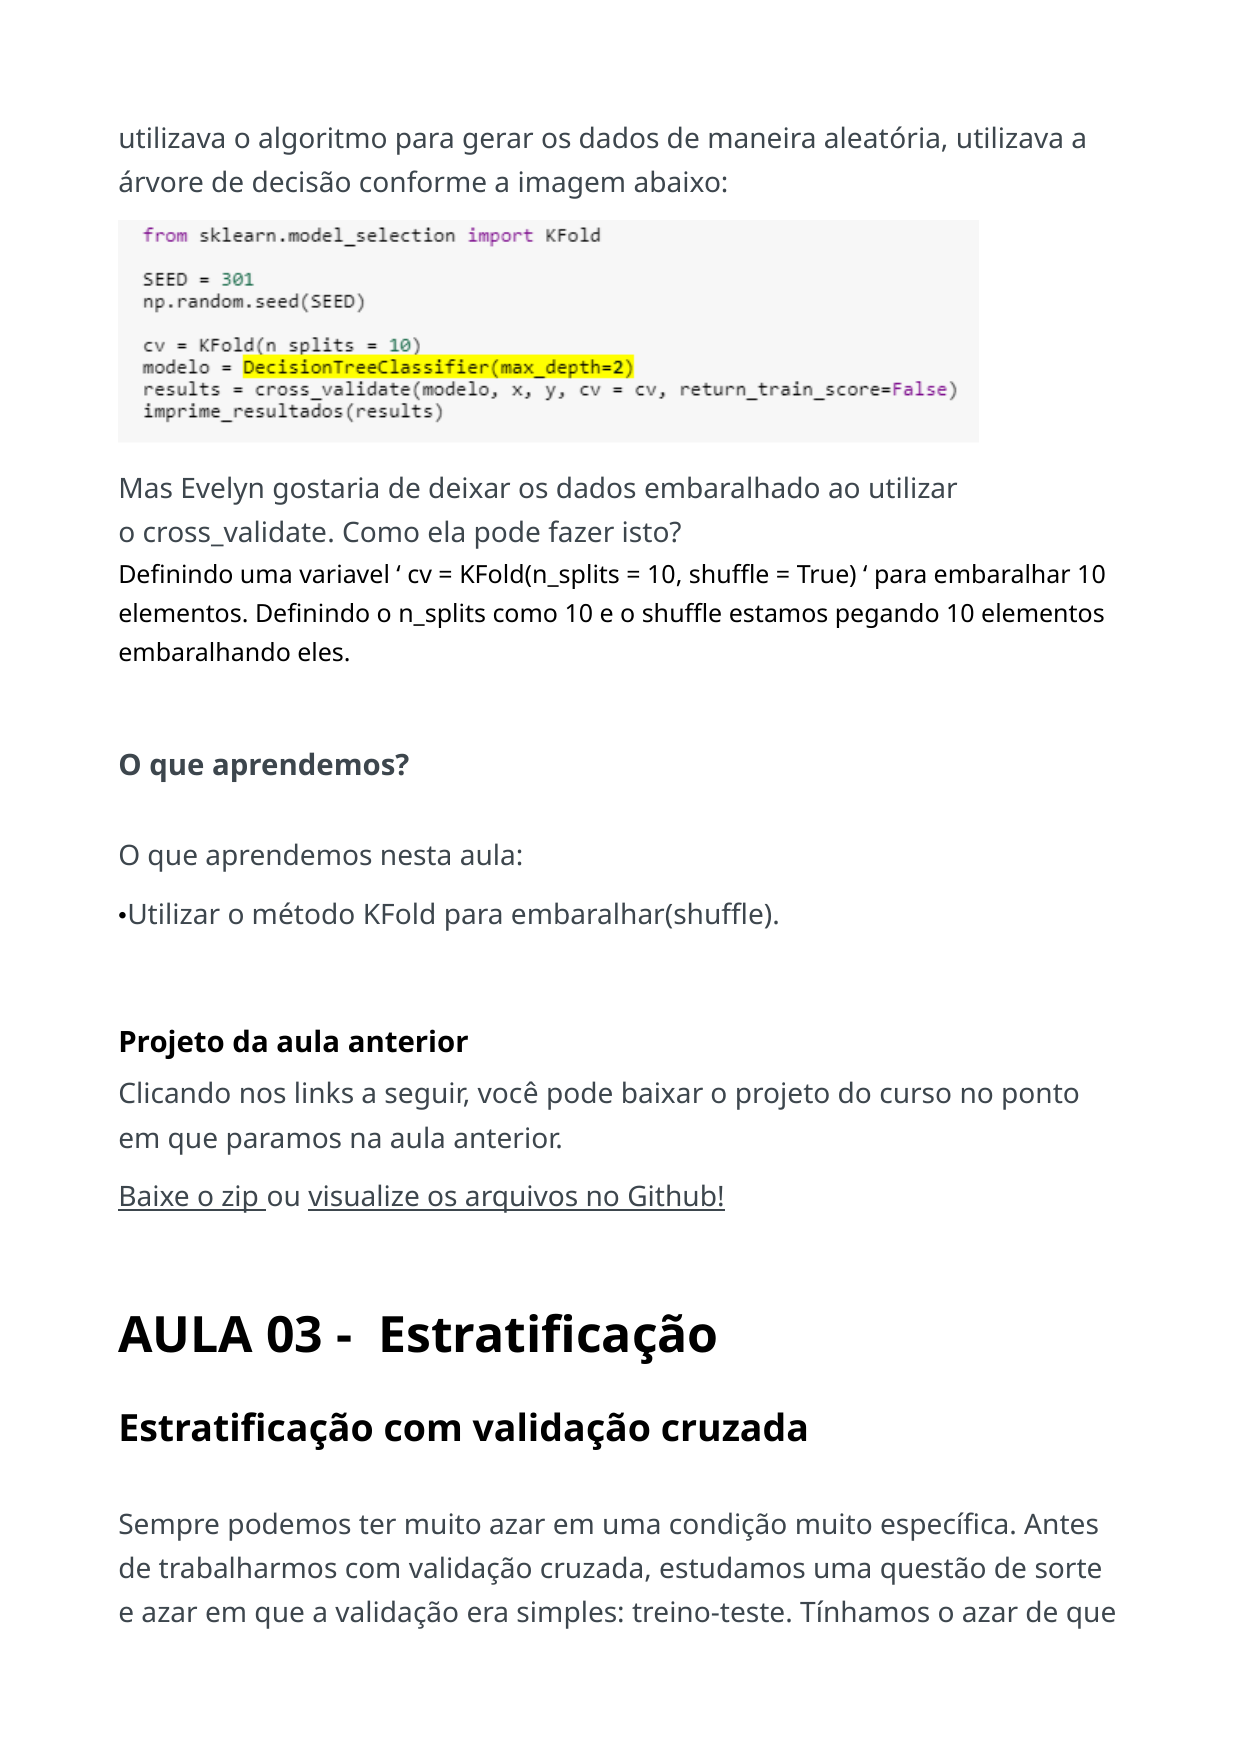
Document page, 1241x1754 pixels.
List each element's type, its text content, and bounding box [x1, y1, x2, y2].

text Baixe o zip ou visualize os arquivos no Github! [118, 1177, 1122, 1215]
text Sempre podemos ter muito azar em uma condição muito específica. Antes de trabalharmos com validação cruzada, estudamos uma questão de sorte e azar em que a validação era simples: treino-teste. Tínhamos o azar de que [118, 1464, 1122, 1631]
list Utilizar o método KFold para embaralhar(shuffle). [118, 894, 1122, 933]
subtitle AULA 03 - Estratificação [118, 1299, 1122, 1367]
text Mas Evelyn gostaria de deixar os dados embaralhado ao utilizar o cross_validate. Como ela pode fazer isto? [118, 469, 1122, 551]
text Clicando nos links a seguir, você pode baixar o projeto do curso no ponto em que paramos na aula anterior. [118, 1074, 1122, 1156]
text utilizava o algoritmo para gerar os dados de maneira aleatória, utilizava a árvore de decisão conforme a imagem abaixo: [118, 118, 1122, 201]
text Definindo uma variavel ‘ cv = KFold(n_splits = 10, shuffle = True) ‘ para embaralhar 10 elementos. Definindo o n_splits como 10 e o shuffle estamos pegando 10 elementos embaralhando eles. [118, 557, 1122, 669]
picture [118, 220, 979, 449]
subtitle O que aprendemos? [118, 703, 1122, 783]
subtitle Projeto da aula anterior [118, 1021, 1122, 1061]
subtitle Estratificação com validação cruzada [118, 1401, 1122, 1452]
text O que aprendemos nesta aula: [118, 796, 1122, 874]
